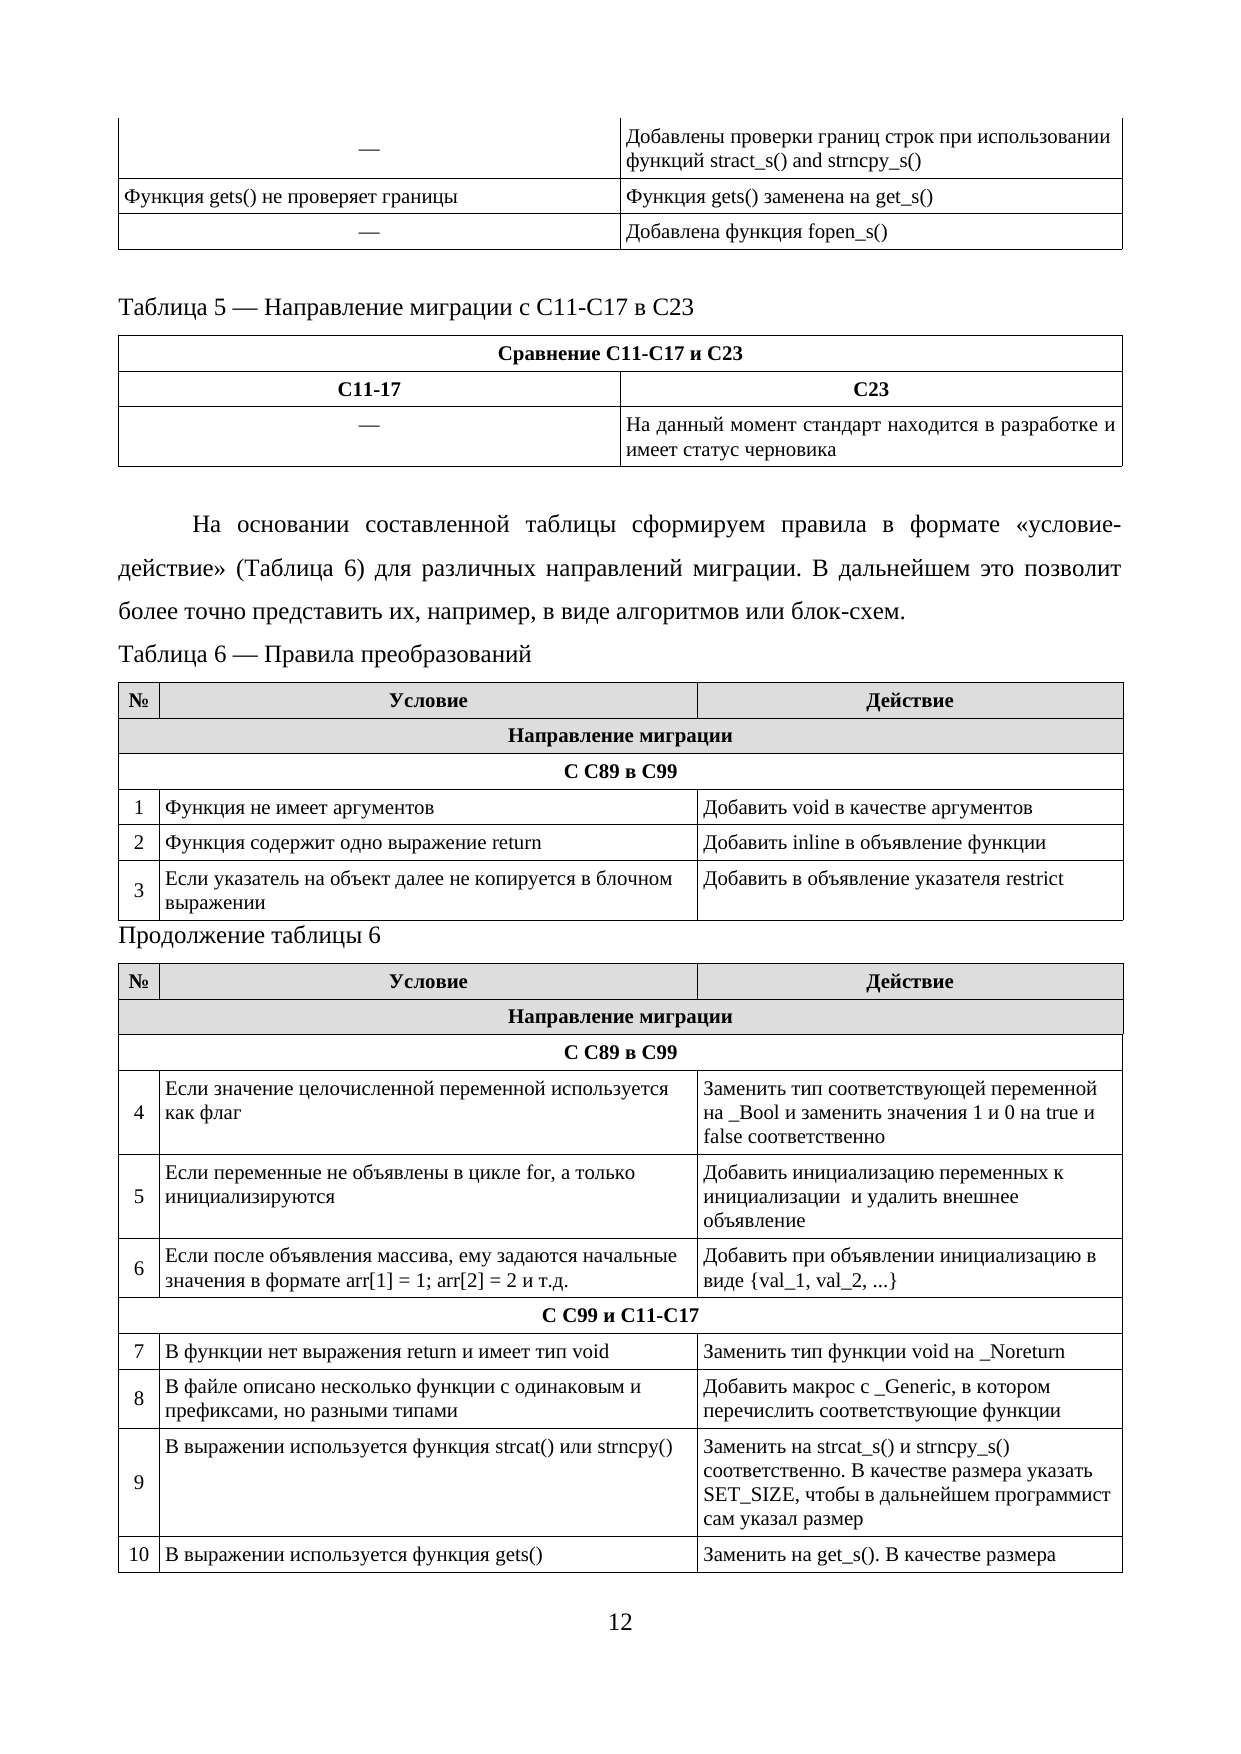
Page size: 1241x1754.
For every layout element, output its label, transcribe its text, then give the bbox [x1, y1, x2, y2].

table_cell 6 [119, 1239, 159, 1297]
table_cell Добавить макрос с _Generic, в котором перечислить соответствующие функции [698, 1370, 1122, 1428]
table_cell 3 [119, 861, 159, 920]
table_cell Заменить на get_s(). В качестве размера [698, 1537, 1122, 1572]
table_cell 9 [119, 1429, 159, 1536]
table_cell Заменить тип соответствующей переменной на _Bool и заменить значения 1 и 0 на true и false соответственно [698, 1071, 1122, 1154]
table_cell С C99 и C11-C17 [119, 1298, 1122, 1333]
table_cell Добавить inline в объявление функции [698, 825, 1123, 860]
table_cell 4 [119, 1071, 159, 1154]
table_cell Функция gets() не проверяет границы [119, 179, 620, 213]
table_header № [119, 964, 159, 999]
table_header Действие [698, 964, 1123, 999]
table_cell Направление миграции [119, 719, 1123, 753]
table_cell Функция gets() заменена на get_s() [621, 179, 1122, 213]
table_cell В функции нет выражения return и имеет тип void [160, 1334, 697, 1369]
table_header Действие [698, 683, 1123, 718]
table_cell Добавлены проверки границ строк при использовании функций stract_s() and strncpy_s() [621, 118, 1122, 178]
text На основании составленной таблицы сформируем правила в формате «условие-действие» (Таблица 6) для различных направлений миграции. В дальнейшем это позволит более точно представить их, например, в виде алгоритмов или блок-схем. [118, 509, 1122, 624]
table_header Сравнение C11-C17 и C23 [119, 336, 1122, 371]
table_cell Добавить void в качестве аргументов [698, 790, 1123, 824]
text Таблица 6 — Правила преобразований [118, 639, 1122, 668]
text Таблица 5 — Направление миграции с C11-C17 в C23 [118, 292, 1122, 321]
table_cell C11-17 [119, 372, 620, 406]
table_cell 8 [119, 1370, 159, 1428]
table_cell 10 [119, 1537, 159, 1572]
table_header Условие [160, 683, 697, 718]
table_cell Функция не имеет аргументов [160, 790, 697, 824]
table_cell Добавить в объявление указателя restrict [698, 861, 1123, 920]
table_cell — [119, 407, 620, 466]
table_cell Если переменные не объявлены в цикле for, а только инициализируются [160, 1155, 697, 1238]
table_cell — [119, 214, 620, 249]
table_cell Функция содержит одно выражение return [160, 825, 697, 860]
text Продолжение таблицы 6 [118, 921, 1122, 949]
table_cell В выражении используется функция strcat() или strncpy() [160, 1429, 697, 1536]
table_header № [119, 683, 159, 718]
table_cell Направление миграции [119, 1000, 1123, 1034]
table_cell Добавить инициализацию переменных к инициализации и удалить внешнее объявление [698, 1155, 1122, 1238]
table_header Условие [160, 964, 697, 999]
table_cell Если указатель на объект далее не копируется в блочном выражении [160, 861, 697, 920]
table_cell C23 [621, 372, 1122, 406]
table_cell Если значение целочисленной переменной используется как флаг [160, 1071, 697, 1154]
table_cell 7 [119, 1334, 159, 1369]
table_cell 1 [119, 790, 159, 824]
table_header С C89 в C99 [119, 1035, 1122, 1070]
table_cell Добавить при объявлении инициализацию в виде {val_1, val_2, ...} [698, 1239, 1122, 1297]
table_cell Добавлена функция fopen_s() [621, 214, 1122, 249]
table_cell — [119, 118, 620, 178]
table_cell С C89 в C99 [119, 754, 1123, 789]
table_cell Заменить тип функции void на _Noreturn [698, 1334, 1122, 1369]
table_cell Если после объявления массива, ему задаются начальные значения в формате arr[1] = 1; arr[2] = 2 и т.д. [160, 1239, 697, 1297]
table_cell В выражении используется функция gets() [160, 1537, 697, 1572]
table_cell На данный момент стандарт находится в разработке и имеет статус черновика [621, 407, 1122, 466]
table_cell В файле описано несколько функции с одинаковым и префиксами, но разными типами [160, 1370, 697, 1428]
table_cell 2 [119, 825, 159, 860]
table_cell Заменить на strcat_s() и strncpy_s() соответственно. В качестве размера указать SET_SIZE, чтобы в дальнейшем программист сам указал размер [698, 1429, 1122, 1536]
table_cell 5 [119, 1155, 159, 1238]
